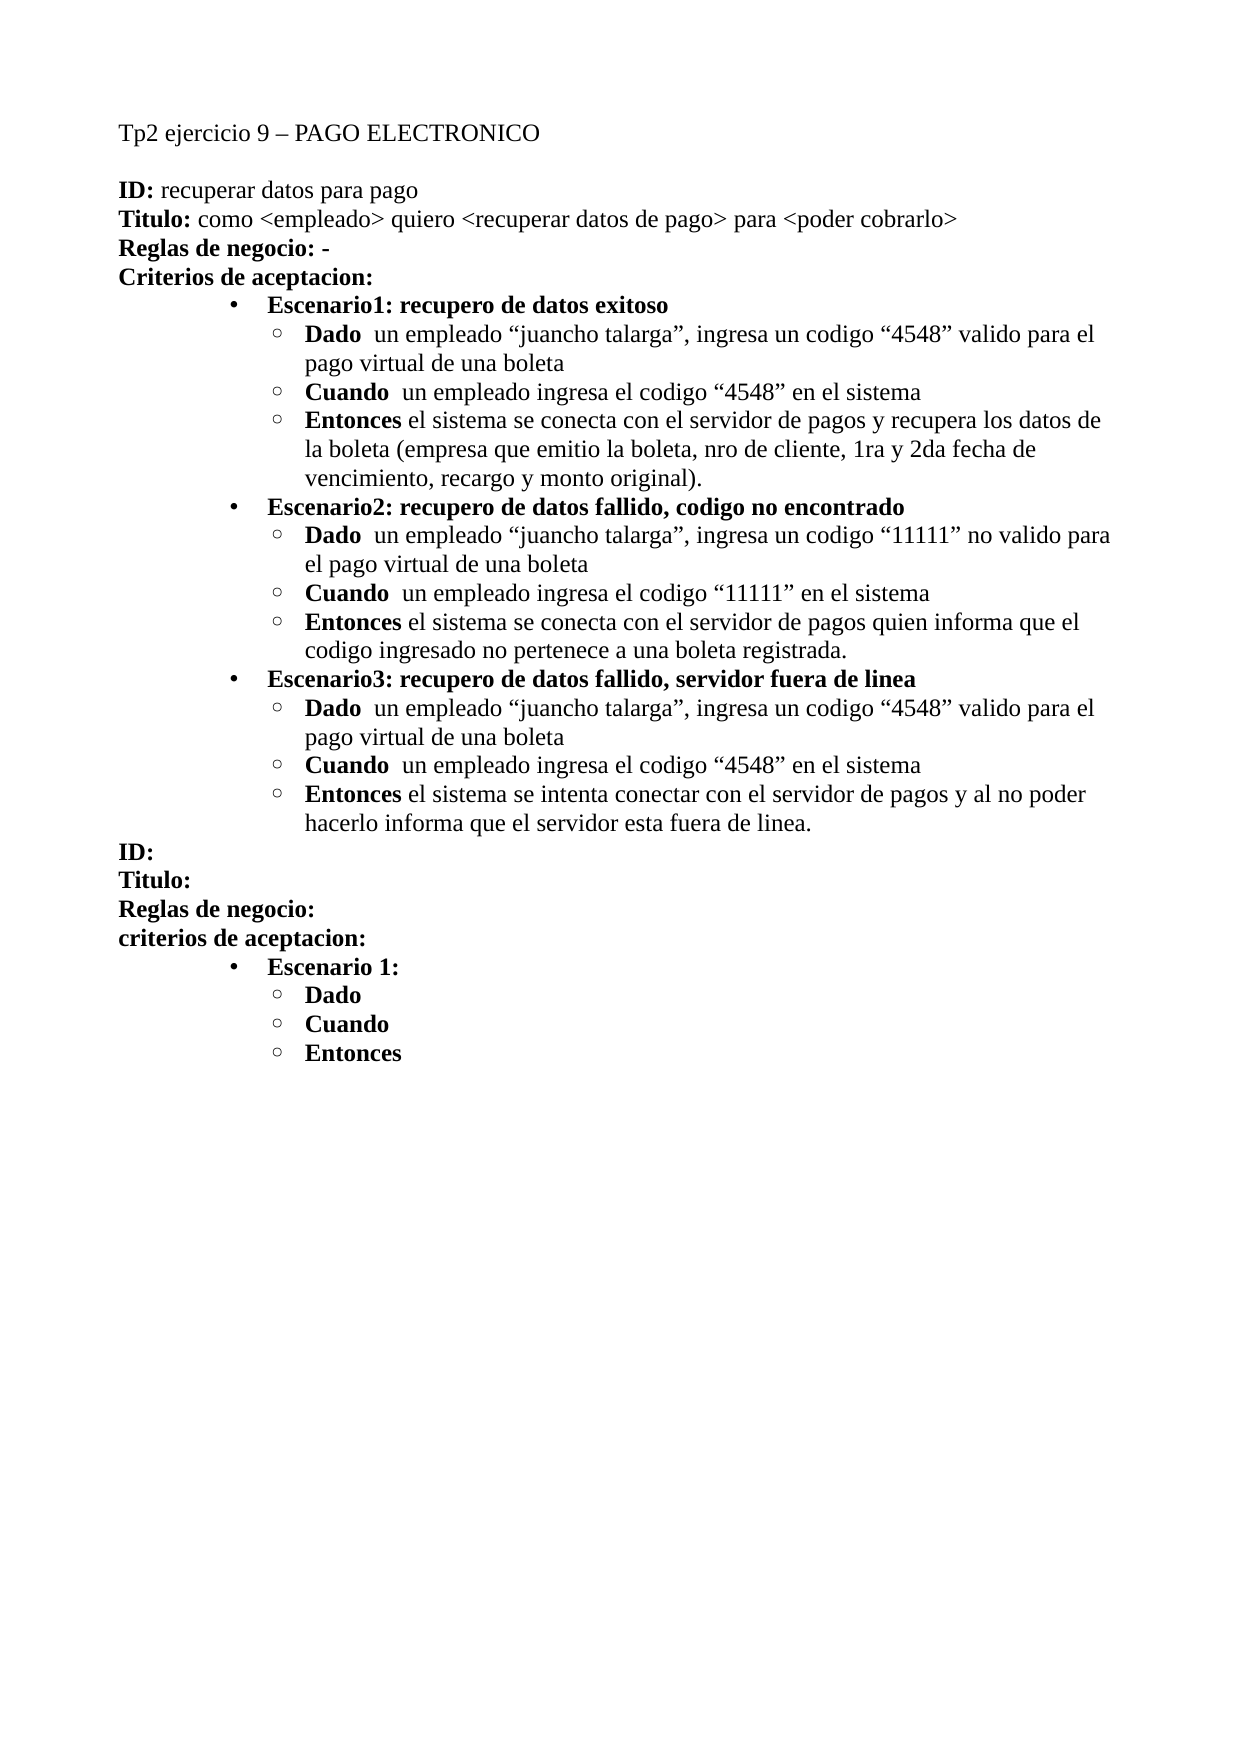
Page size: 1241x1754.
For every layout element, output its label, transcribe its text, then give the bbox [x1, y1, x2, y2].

list Entonces el sistema se conecta con el servidor de pagos y recupera los datos de la boleta (empresa que emitio la boleta, nro de cliente, 1ra y 2da fecha de vencimiento, recargo y monto original). [267, 406, 1122, 492]
list Cuando un empleado ingresa el codigo “4548” en el sistema [267, 377, 1122, 406]
text Titulo: como <empleado> quiero <recuperar datos de pago> para <poder cobrarlo> [118, 204, 1122, 233]
list Cuando [267, 1009, 1122, 1038]
list Cuando un empleado ingresa el codigo “4548” en el sistema [267, 751, 1122, 779]
text Criterios de aceptacion: [118, 262, 1122, 291]
list Entonces el sistema se conecta con el servidor de pagos quien informa que el codigo ingresado no pertenece a una boleta registrada. [267, 607, 1122, 664]
text criterios de aceptacion: [118, 923, 1122, 952]
text ID: recuperar datos para pago [118, 176, 1122, 204]
text Tp2 ejercicio 9 – PAGO ELECTRONICO [118, 118, 1122, 147]
list Escenario2: recupero de datos fallido, codigo no encontrado [229, 492, 1122, 521]
list Escenario1: recupero de datos exitoso [229, 291, 1122, 319]
list Escenario 1: [229, 952, 1122, 981]
text ID: [118, 837, 1122, 866]
text Reglas de negocio: - [118, 233, 1122, 262]
list Dado [267, 981, 1122, 1009]
list Entonces [267, 1038, 1122, 1067]
text Titulo: [118, 866, 1122, 894]
text Reglas de negocio: [118, 894, 1122, 923]
list Dado un empleado “juancho talarga”, ingresa un codigo “4548” valido para el pago virtual de una boleta [267, 693, 1122, 751]
list Dado un empleado “juancho talarga”, ingresa un codigo “4548” valido para el pago virtual de una boleta [267, 319, 1122, 377]
list Dado un empleado “juancho talarga”, ingresa un codigo “11111” no valido para el pago virtual de una boleta [267, 521, 1122, 578]
list Escenario3: recupero de datos fallido, servidor fuera de linea [229, 664, 1122, 693]
list Entonces el sistema se intenta conectar con el servidor de pagos y al no poder hacerlo informa que el servidor esta fuera de linea. [267, 779, 1122, 837]
list Cuando un empleado ingresa el codigo “11111” en el sistema [267, 578, 1122, 607]
